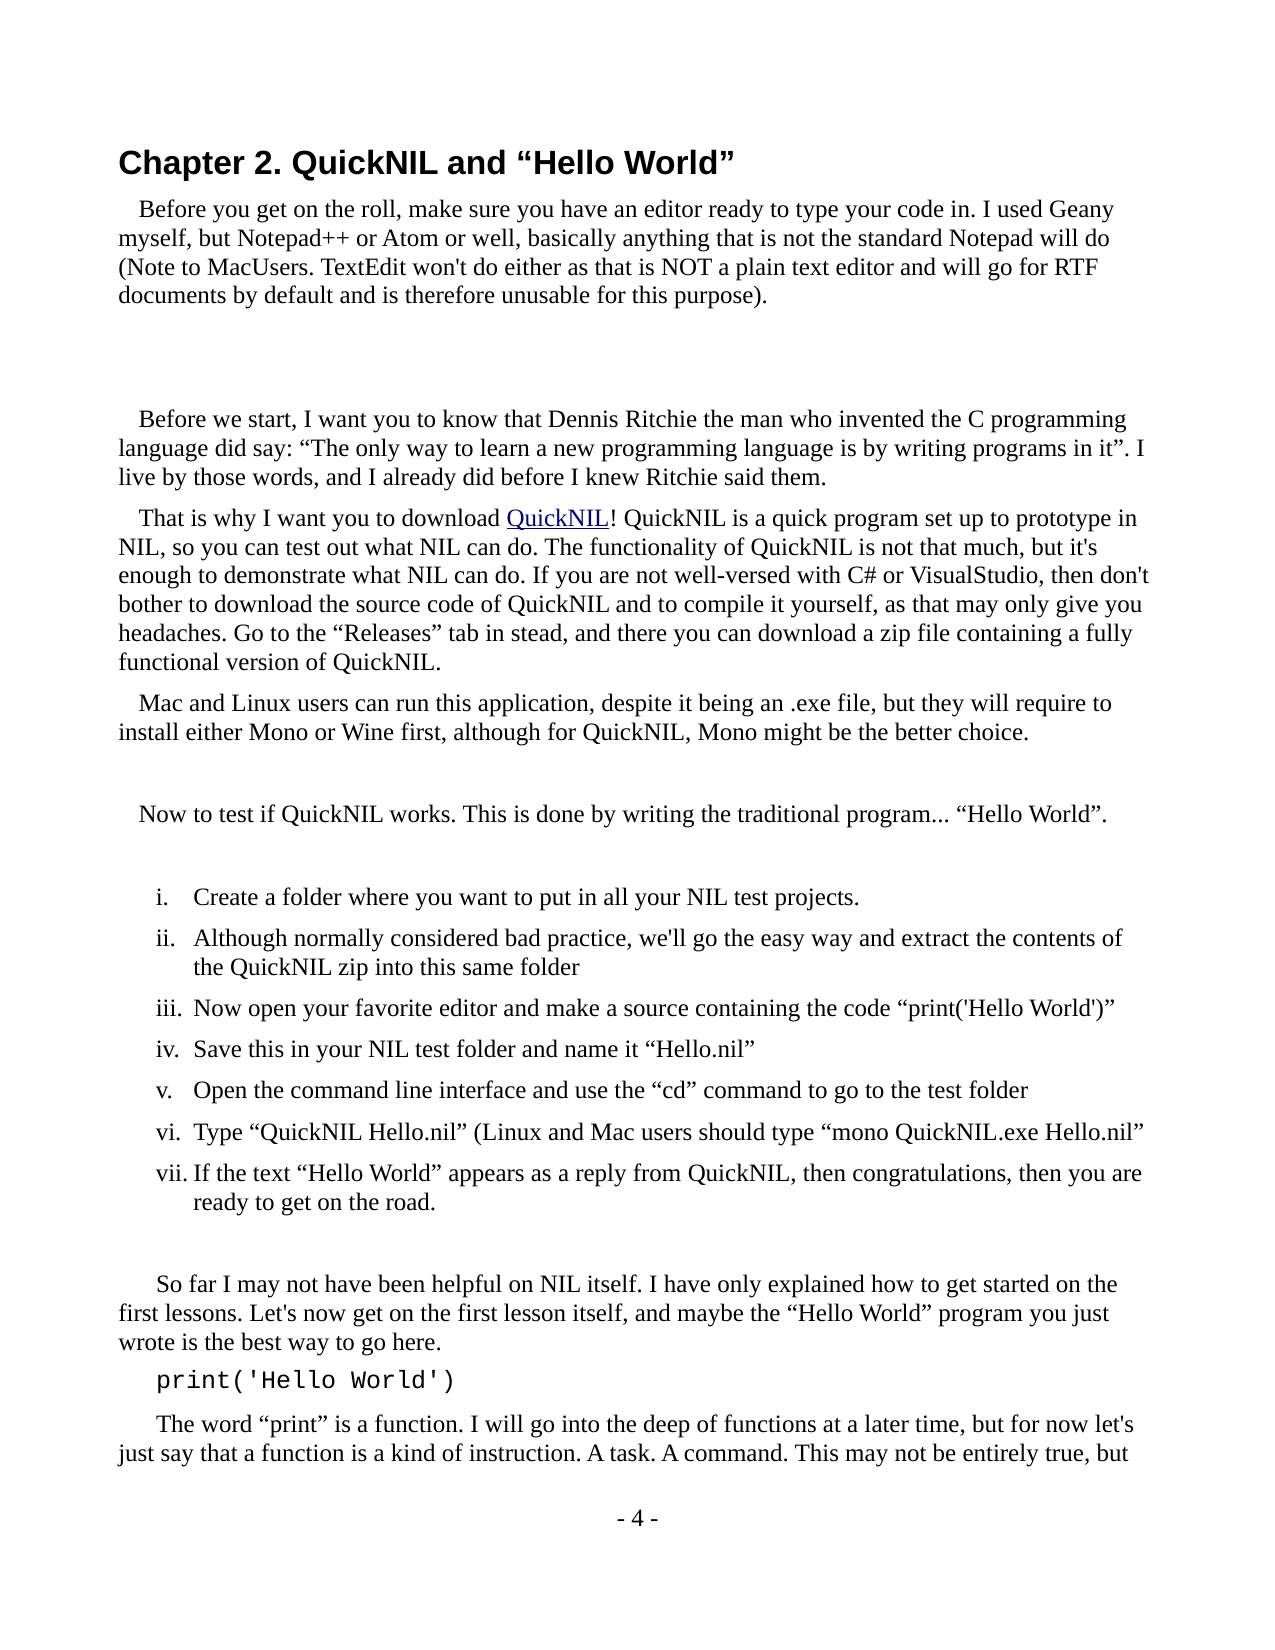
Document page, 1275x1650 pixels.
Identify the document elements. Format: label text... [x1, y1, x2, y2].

subtitle Chapter 2. QuickNIL and “Hello World” [118, 143, 1157, 182]
list Type “QuickNIL Hello.nil” (Linux and Mac users should type “mono QuickNIL.exe Hello.nil” [156, 1117, 1157, 1146]
text Mac and Linux users can run this application, despite it being an .exe file, but they will require to install either Mono or Wine first, although for QuickNIL, Mono might be the better choice. [118, 688, 1157, 746]
list Open the command line interface and use the “cd” command to go to the test folder [156, 1076, 1157, 1104]
text Now to test if QuickNIL works. This is done by writing the traditional program... “Hello World”. [118, 799, 1157, 828]
text That is why I want you to download QuickNIL! QuickNIL is a quick program set up to prototype in NIL, so you can test out what NIL can do. The functionality of QuickNIL is not that much, but it's enough to demonstrate what NIL can do. If you are not well-versed with C# or VisualStudio, then don't bother to download the source code of QuickNIL and to compile it yourself, as that may only give you headaches. Go to the “Releases” tab in stead, and there you can download a zip file containing a fully functional version of QuickNIL. [118, 503, 1157, 676]
text So far I may not have been helpful on NIL itself. I have only explained how to get started on the first lessons. Let's now get on the first lesson itself, and maybe the “Hello World” program you just wrote is the best way to go here. [118, 1269, 1157, 1356]
text The word “print” is a function. I will go into the deep of functions at a later time, but for now let's just say that a function is a kind of instruction. A task. A command. This may not be entirely true, but [118, 1409, 1157, 1466]
list Save this in your NIL test folder and name it “Hello.nil” [156, 1034, 1157, 1063]
text Before you get on the roll, make sure you have an editor ready to type your code in. I used Geany myself, but Notepad++ or Atom or well, basically anything that is not the standard Notepad will do (Note to MacUsers. TextEdit won't do either as that is NOT a plain text editor and will go for RTF documents by default and is therefore unusable for this purpose). [118, 194, 1157, 309]
list Now open your favorite editor and make a source containing the code “print('Hello World')” [156, 993, 1157, 1022]
list Although normally considered bad practice, we'll go the easy way and extract the contents of the QuickNIL zip into this same folder [156, 923, 1157, 981]
text print('Hello World') [118, 1368, 1157, 1396]
list If the text “Hello World” appears as a reply from QuickNIL, then congratulations, then you are ready to get on the road. [156, 1158, 1157, 1216]
list Create a folder where you want to put in all your NIL test projects. [156, 882, 1157, 911]
text Before we start, I want you to know that Dennis Ritchie the man who invented the C programming language did say: “The only way to learn a new programming language is by writing programs in it”. I live by those words, and I already did before I knew Ritchie said them. [118, 404, 1157, 491]
